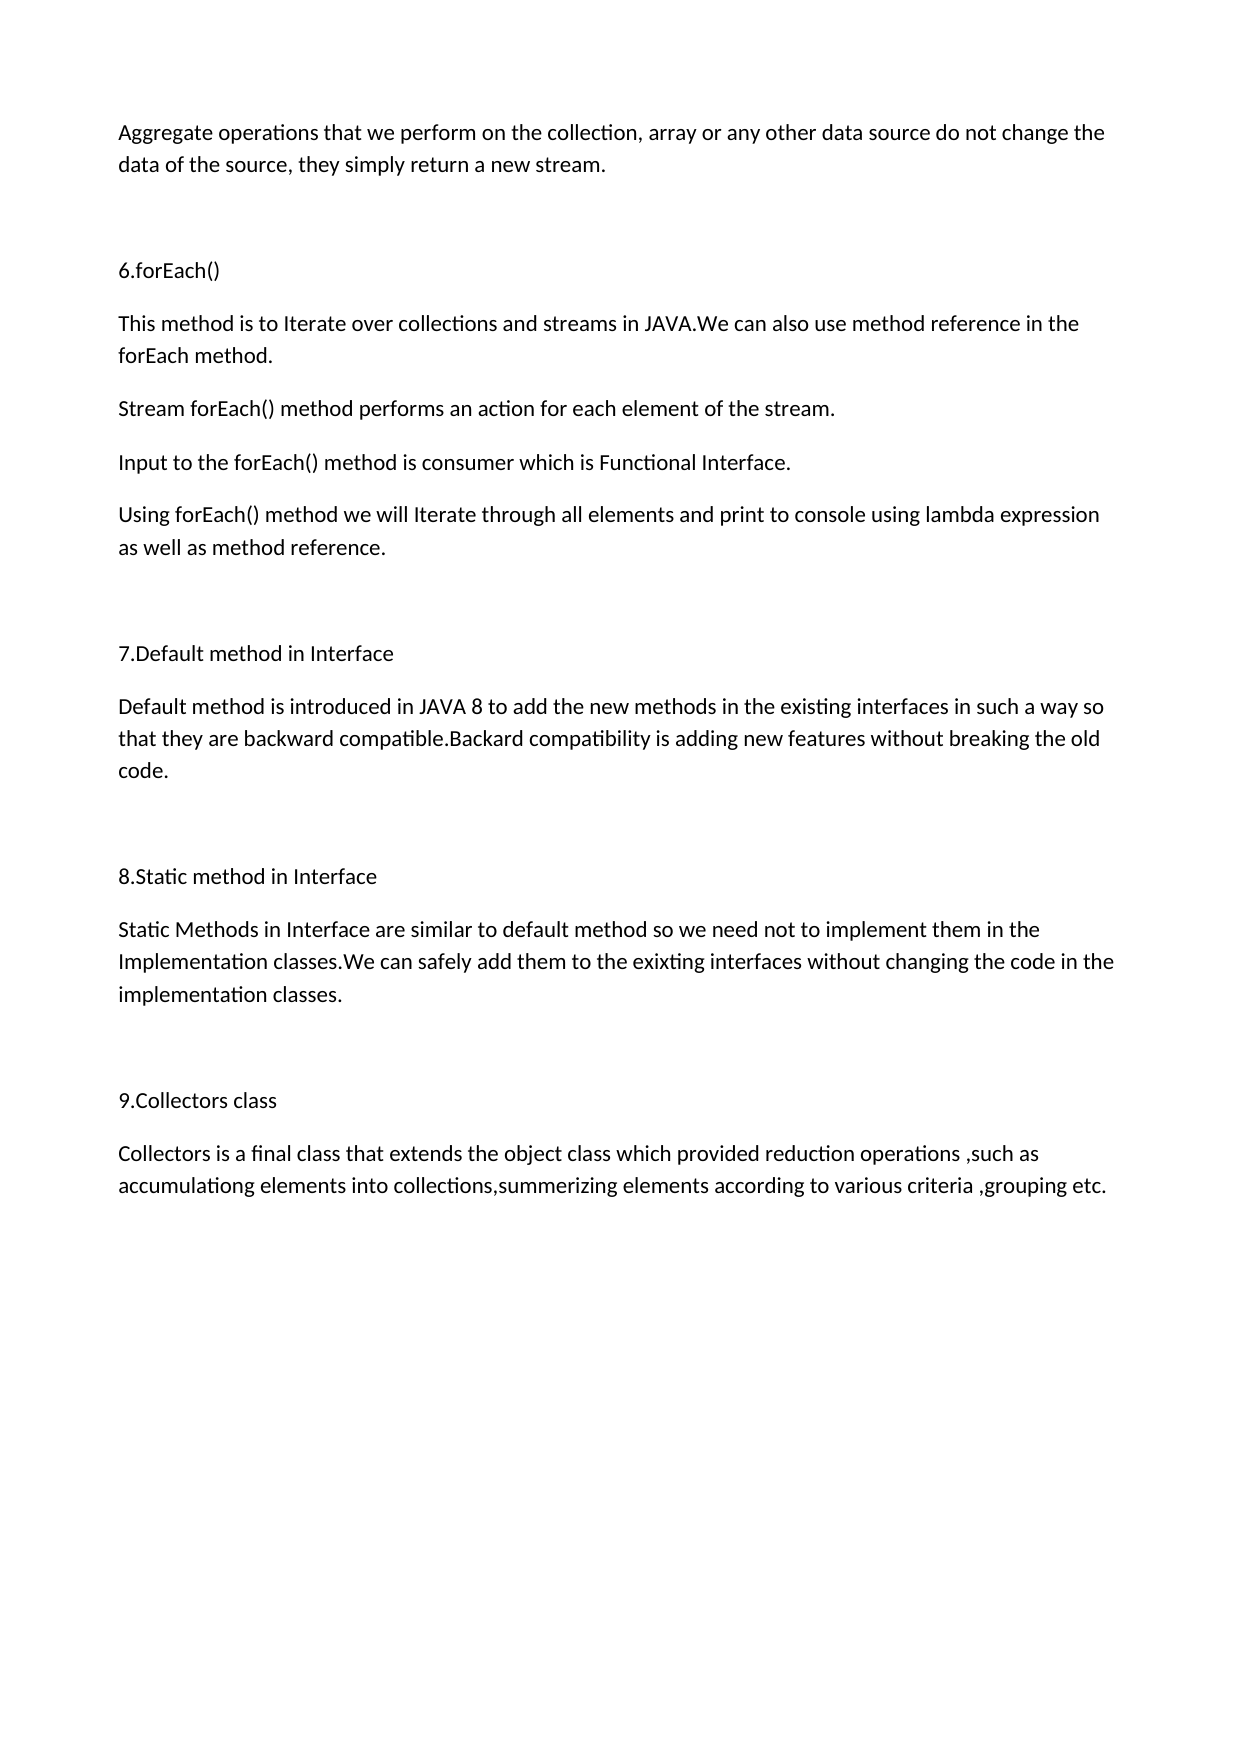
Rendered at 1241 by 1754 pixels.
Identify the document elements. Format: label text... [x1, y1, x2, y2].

text Default method is introduced in JAVA 8 to add the new methods in the existing interfaces in such a way so that they are backward compatible.Backard compatibility is adding new features without breaking the old code. [118, 692, 1122, 784]
text 6.forEach() [118, 256, 1122, 284]
text Stream forEach() method performs an action for each element of the stream. [118, 394, 1122, 423]
text Input to the forEach() method is consumer which is Functional Interface. [118, 448, 1122, 476]
text 8.Static method in Interface [118, 862, 1122, 890]
text Static Methods in Interface are similar to default method so we need not to implement them in the Implementation classes.We can safely add them to the exixting interfaces without changing the code in the implementation classes. [118, 915, 1122, 1008]
text Using forEach() method we will Iterate through all elements and print to console using lambda expression as well as method reference. [118, 501, 1122, 561]
text 7.Default method in Interface [118, 639, 1122, 667]
text Collectors is a final class that extends the object class which provided reduction operations ,such as accumulationg elements into collections,summerizing elements according to various criteria ,grouping etc. [118, 1139, 1122, 1199]
text This method is to Iterate over collections and streams in JAVA.We can also use method reference in the forEach method. [118, 309, 1122, 369]
text 9.Collectors class [118, 1086, 1122, 1114]
text Aggregate operations that we perform on the collection, array or any other data source do not change the data of the source, they simply return a new stream. [118, 118, 1122, 178]
